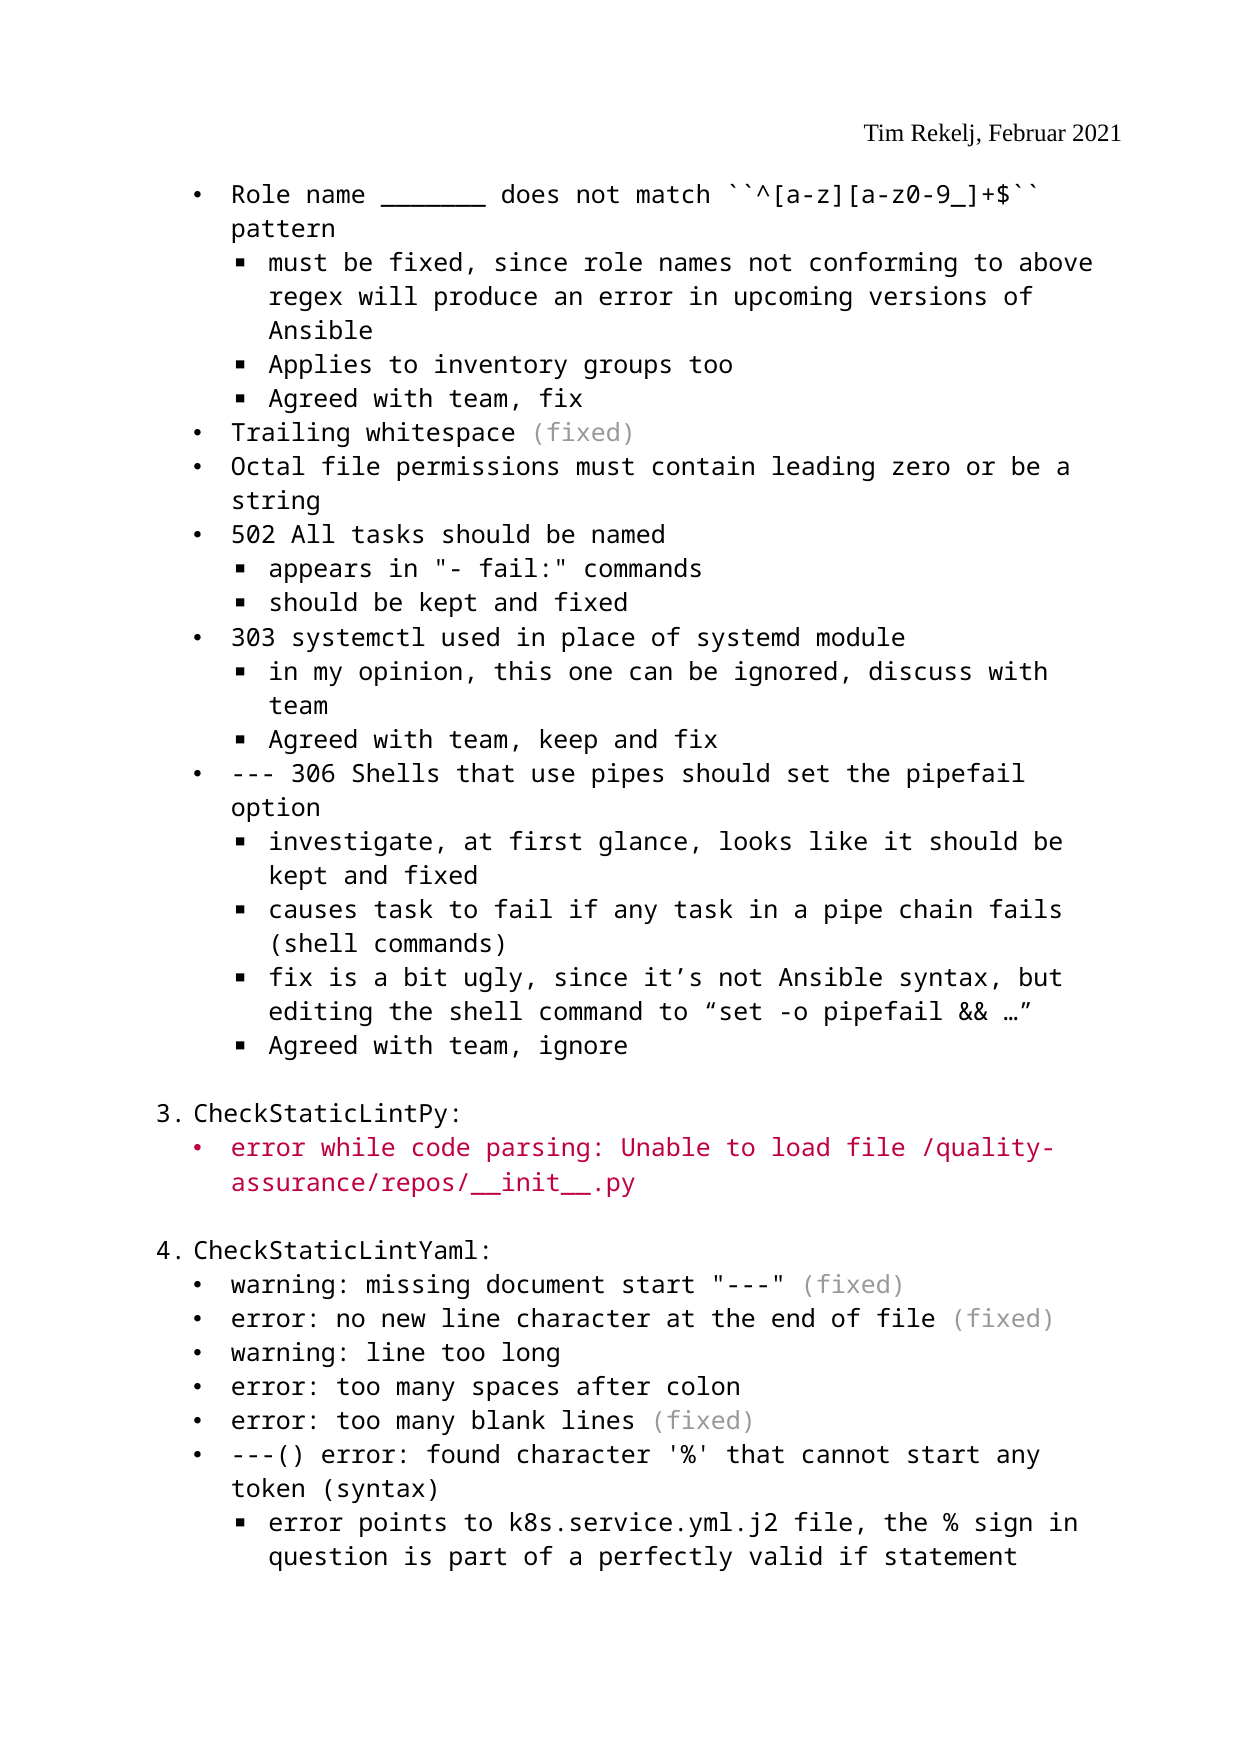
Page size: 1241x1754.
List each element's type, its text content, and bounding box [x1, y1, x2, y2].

list warning: missing document start "---" (fixed) [193, 1266, 1122, 1300]
list error: no new line character at the end of file (fixed) [193, 1300, 1122, 1334]
list Agreed with team, keep and fix [231, 721, 1122, 755]
list Agreed with team, fix [231, 381, 1122, 415]
list 303 systemctl used in place of systemd module [193, 619, 1122, 653]
list in my opinion, this one can be ignored, discuss with team [231, 653, 1122, 721]
list CheckStaticLintYaml: [156, 1232, 1122, 1266]
list CheckStaticLintPy: [156, 1096, 1122, 1130]
list 502 All tasks should be named [193, 517, 1122, 551]
list ---() error: found character '%' that cannot start any token (syntax) [193, 1437, 1122, 1505]
list error: too many blank lines (fixed) [193, 1403, 1122, 1437]
list should be kept and fixed [231, 585, 1122, 619]
list Trailing whitespace (fixed) [193, 415, 1122, 449]
list fix is a bit ugly, since it’s not Ansible syntax, but editing the shell command to “set -o pipefail && …” [231, 960, 1122, 1028]
list warning: line too long [193, 1334, 1122, 1368]
list causes task to fail if any task in a pipe chain fails (shell commands) [231, 892, 1122, 960]
list appears in "- fail:" commands [231, 551, 1122, 585]
list error while code parsing: Unable to load file /quality-assurance/repos/__init__.py [193, 1130, 1122, 1198]
list must be fixed, since role names not conforming to above regex will produce an error in upcoming versions of Ansible [231, 244, 1122, 347]
list --- 306 Shells that use pipes should set the pipefail option [193, 755, 1122, 823]
list error points to k8s.service.yml.j2 file, the % sign in question is part of a perfectly valid if statement [231, 1505, 1122, 1573]
list investigate, at first glance, looks like it should be kept and fixed [231, 823, 1122, 892]
list error: too many spaces after colon [193, 1368, 1122, 1403]
list Octal file permissions must contain leading zero or be a string [193, 449, 1122, 517]
list Agreed with team, ignore [231, 1028, 1122, 1062]
list Applies to inventory groups too [231, 347, 1122, 381]
list Role name _______ does not match ``^[a-z][a-z0-9_]+$`` pattern [193, 176, 1122, 244]
